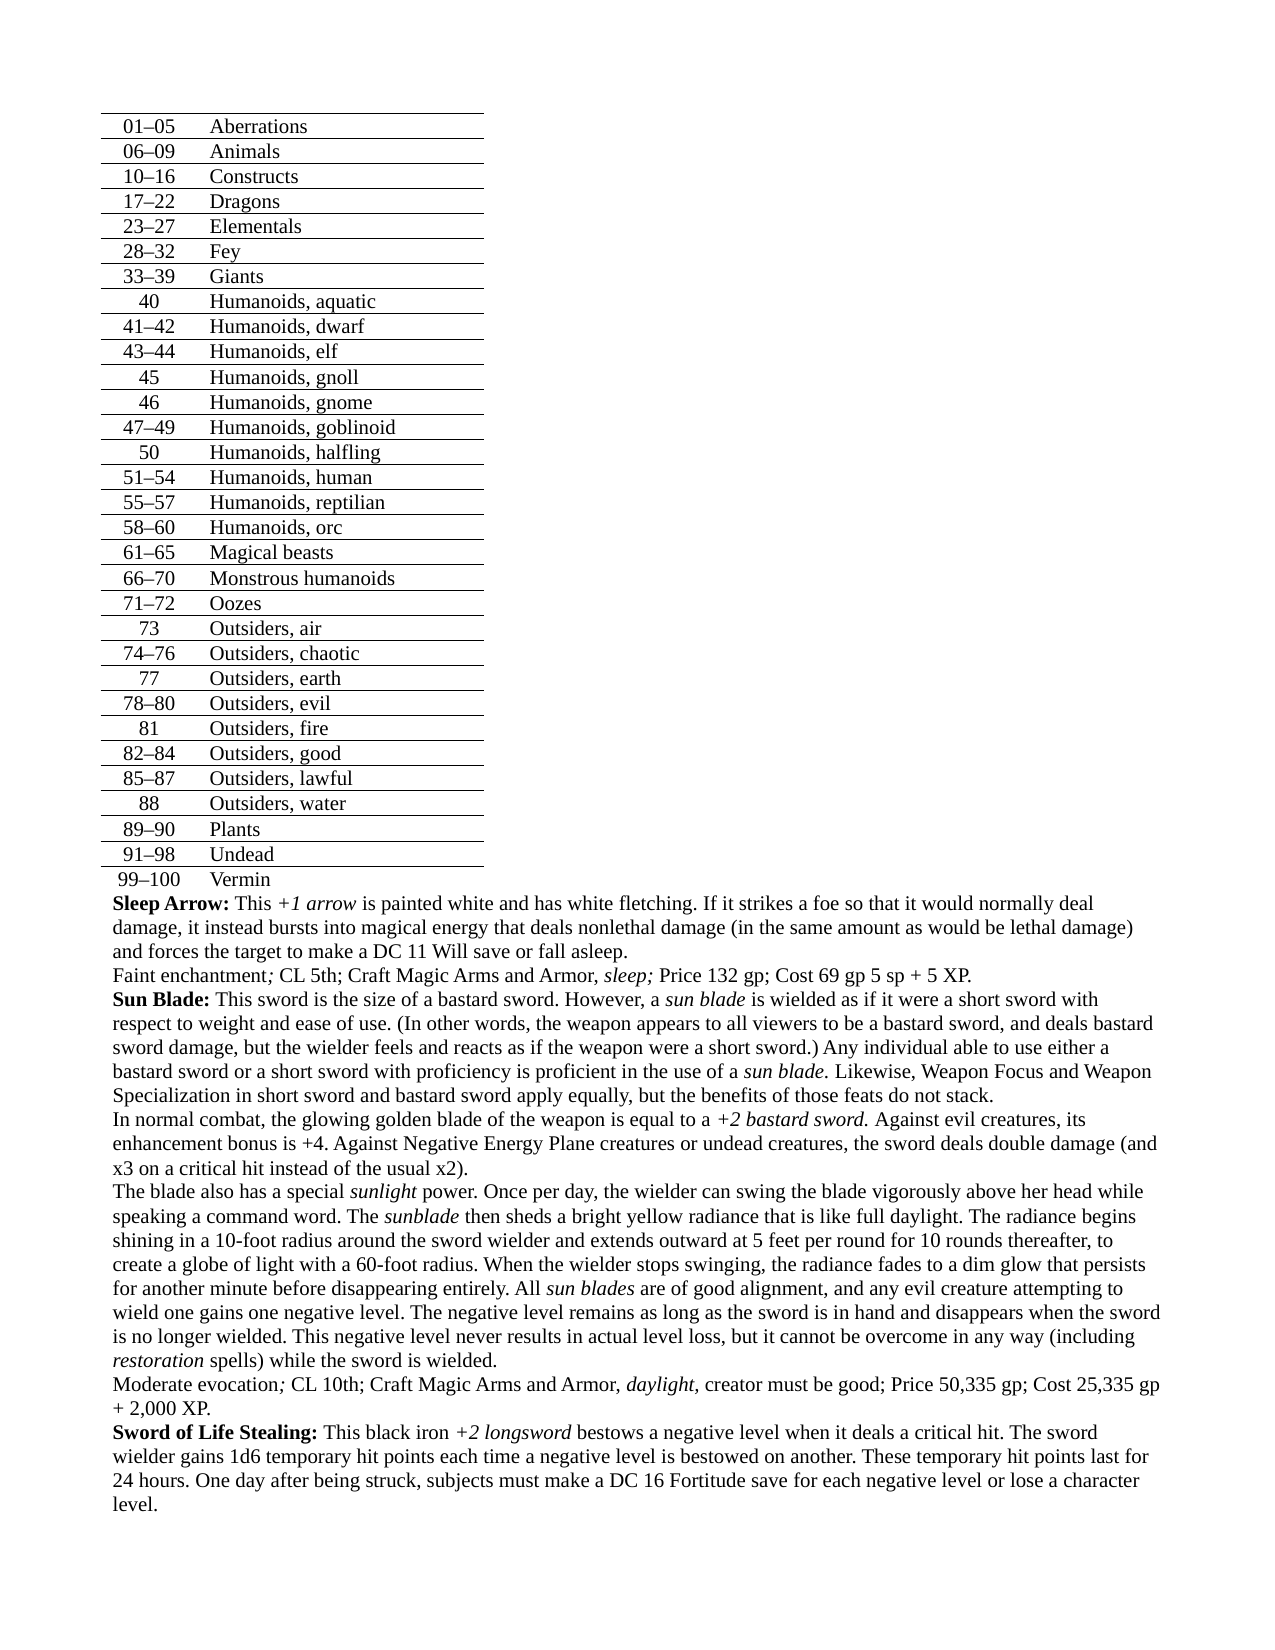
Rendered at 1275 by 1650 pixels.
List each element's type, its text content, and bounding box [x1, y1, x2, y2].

table_cell 73 [101, 616, 197, 640]
table_cell 51–54 [101, 465, 197, 489]
table_cell Outsiders, evil [197, 691, 483, 715]
table_cell Humanoids, goblinoid [197, 415, 483, 439]
table_cell 55–57 [101, 490, 197, 514]
table_cell Magical beasts [197, 540, 483, 564]
table_cell 17–22 [101, 189, 197, 213]
table_cell Vermin [197, 867, 483, 891]
text Sword of Life Stealing: This black iron +2 longsword bestows a negative level when it deals a critical hit. The sword wielder gains 1d6 temporary hit points each time a negative level is bestowed on another. These temporary hit points last for 24 hours. One day after being struck, subjects must make a DC 16 Fortitude save for each negative level or lose a character level. [112, 1420, 1162, 1516]
table_cell 91–98 [101, 842, 197, 866]
table_cell 74–76 [101, 641, 197, 665]
table_cell Plants [197, 816, 483, 841]
text In normal combat, the glowing golden blade of the weapon is equal to a +2 bastard sword. Against evil creatures, its enhancement bonus is +4. Against Negative Energy Plane creatures or undead creatures, the sword deals double damage (and x3 on a critical hit instead of the usual x2). [112, 1107, 1162, 1179]
table_cell Humanoids, gnoll [197, 365, 483, 389]
table_cell Oozes [197, 591, 483, 614]
text Faint enchantment; CL 5th; Craft Magic Arms and Armor, sleep; Price 132 gp; Cost 69 gp 5 sp + 5 XP. [112, 963, 1162, 987]
table_cell 71–72 [101, 591, 197, 614]
table_cell 33–39 [101, 264, 197, 288]
text Sun Blade: This sword is the size of a bastard sword. However, a sun blade is wielded as if it were a short sword with respect to weight and ease of use. (In other words, the weapon appears to all viewers to be a bastard sword, and deals bastard sword damage, but the wielder feels and reacts as if the weapon were a short sword.) Any individual able to use either a bastard sword or a short sword with proficiency is proficient in the use of a sun blade. Likewise, Weapon Focus and Weapon Specialization in short sword and bastard sword apply equally, but the benefits of those feats do not stack. [112, 987, 1162, 1107]
table_cell Fey [197, 239, 483, 263]
table_cell 78–80 [101, 691, 197, 715]
table_cell Humanoids, reptilian [197, 490, 483, 514]
table_cell Aberrations [197, 114, 483, 138]
table_cell Humanoids, gnome [197, 390, 483, 414]
text Sleep Arrow: This +1 arrow is painted white and has white fletching. If it strikes a foe so that it would normally deal damage, it instead bursts into magical energy that deals nonlethal damage (in the same amount as would be lethal damage) and forces the target to make a DC 11 Will save or fall asleep. [112, 891, 1162, 963]
table_cell 43–44 [101, 340, 197, 363]
table_cell 81 [101, 716, 197, 740]
table_cell Outsiders, fire [197, 716, 483, 740]
table_cell 77 [101, 666, 197, 690]
table_cell 40 [101, 289, 197, 313]
table_cell 61–65 [101, 540, 197, 564]
table_cell 89–90 [101, 816, 197, 841]
text The blade also has a special sunlight power. Once per day, the wielder can swing the blade vigorously above her head while speaking a command word. The sunblade then sheds a bright yellow radiance that is like full daylight. The radiance begins shining in a 10-foot radius around the sword wielder and extends outward at 5 feet per round for 10 rounds thereafter, to create a globe of light with a 60-foot radius. When the wielder stops swinging, the radiance fades to a dim glow that persists for another minute before disappearing entirely. All sun blades are of good alignment, and any evil creature attempting to wield one gains one negative level. The negative level remains as long as the sword is in hand and disappears when the sword is no longer wielded. This negative level never results in actual level loss, but it cannot be overcome in any way (including restoration spells) while the sword is wielded. [112, 1179, 1162, 1372]
table_cell 58–60 [101, 515, 197, 539]
table_cell 99–100 [101, 867, 197, 891]
table_cell Dragons [197, 189, 483, 213]
table_cell 41–42 [101, 314, 197, 338]
table_cell 66–70 [101, 565, 197, 589]
table_cell Humanoids, human [197, 465, 483, 489]
table_cell Outsiders, earth [197, 666, 483, 690]
table_cell 06–09 [101, 139, 197, 163]
table_cell Outsiders, good [197, 741, 483, 765]
text Moderate evocation; CL 10th; Craft Magic Arms and Armor, daylight, creator must be good; Price 50,335 gp; Cost 25,335 gp + 2,000 XP. [112, 1372, 1162, 1420]
table_cell 46 [101, 390, 197, 414]
table_cell 47–49 [101, 415, 197, 439]
table_cell Humanoids, aquatic [197, 289, 483, 313]
table_cell 50 [101, 440, 197, 464]
table_cell Outsiders, air [197, 616, 483, 640]
table_cell 10–16 [101, 164, 197, 188]
table_cell Outsiders, lawful [197, 766, 483, 790]
table_cell Humanoids, orc [197, 515, 483, 539]
table_cell 45 [101, 365, 197, 389]
table_cell Humanoids, elf [197, 340, 483, 363]
table_cell Undead [197, 842, 483, 866]
table_cell Outsiders, water [197, 791, 483, 815]
table_cell Animals [197, 139, 483, 163]
table_cell 28–32 [101, 239, 197, 263]
table_cell 82–84 [101, 741, 197, 765]
table_cell Monstrous humanoids [197, 565, 483, 589]
table_cell Outsiders, chaotic [197, 641, 483, 665]
table_cell Humanoids, halfling [197, 440, 483, 464]
table_cell 88 [101, 791, 197, 815]
table_cell 23–27 [101, 214, 197, 238]
table_cell 85–87 [101, 766, 197, 790]
table_cell 01–05 [101, 114, 197, 138]
table_cell Humanoids, dwarf [197, 314, 483, 338]
table_cell Elementals [197, 214, 483, 238]
table_cell Constructs [197, 164, 483, 188]
table_cell Giants [197, 264, 483, 288]
